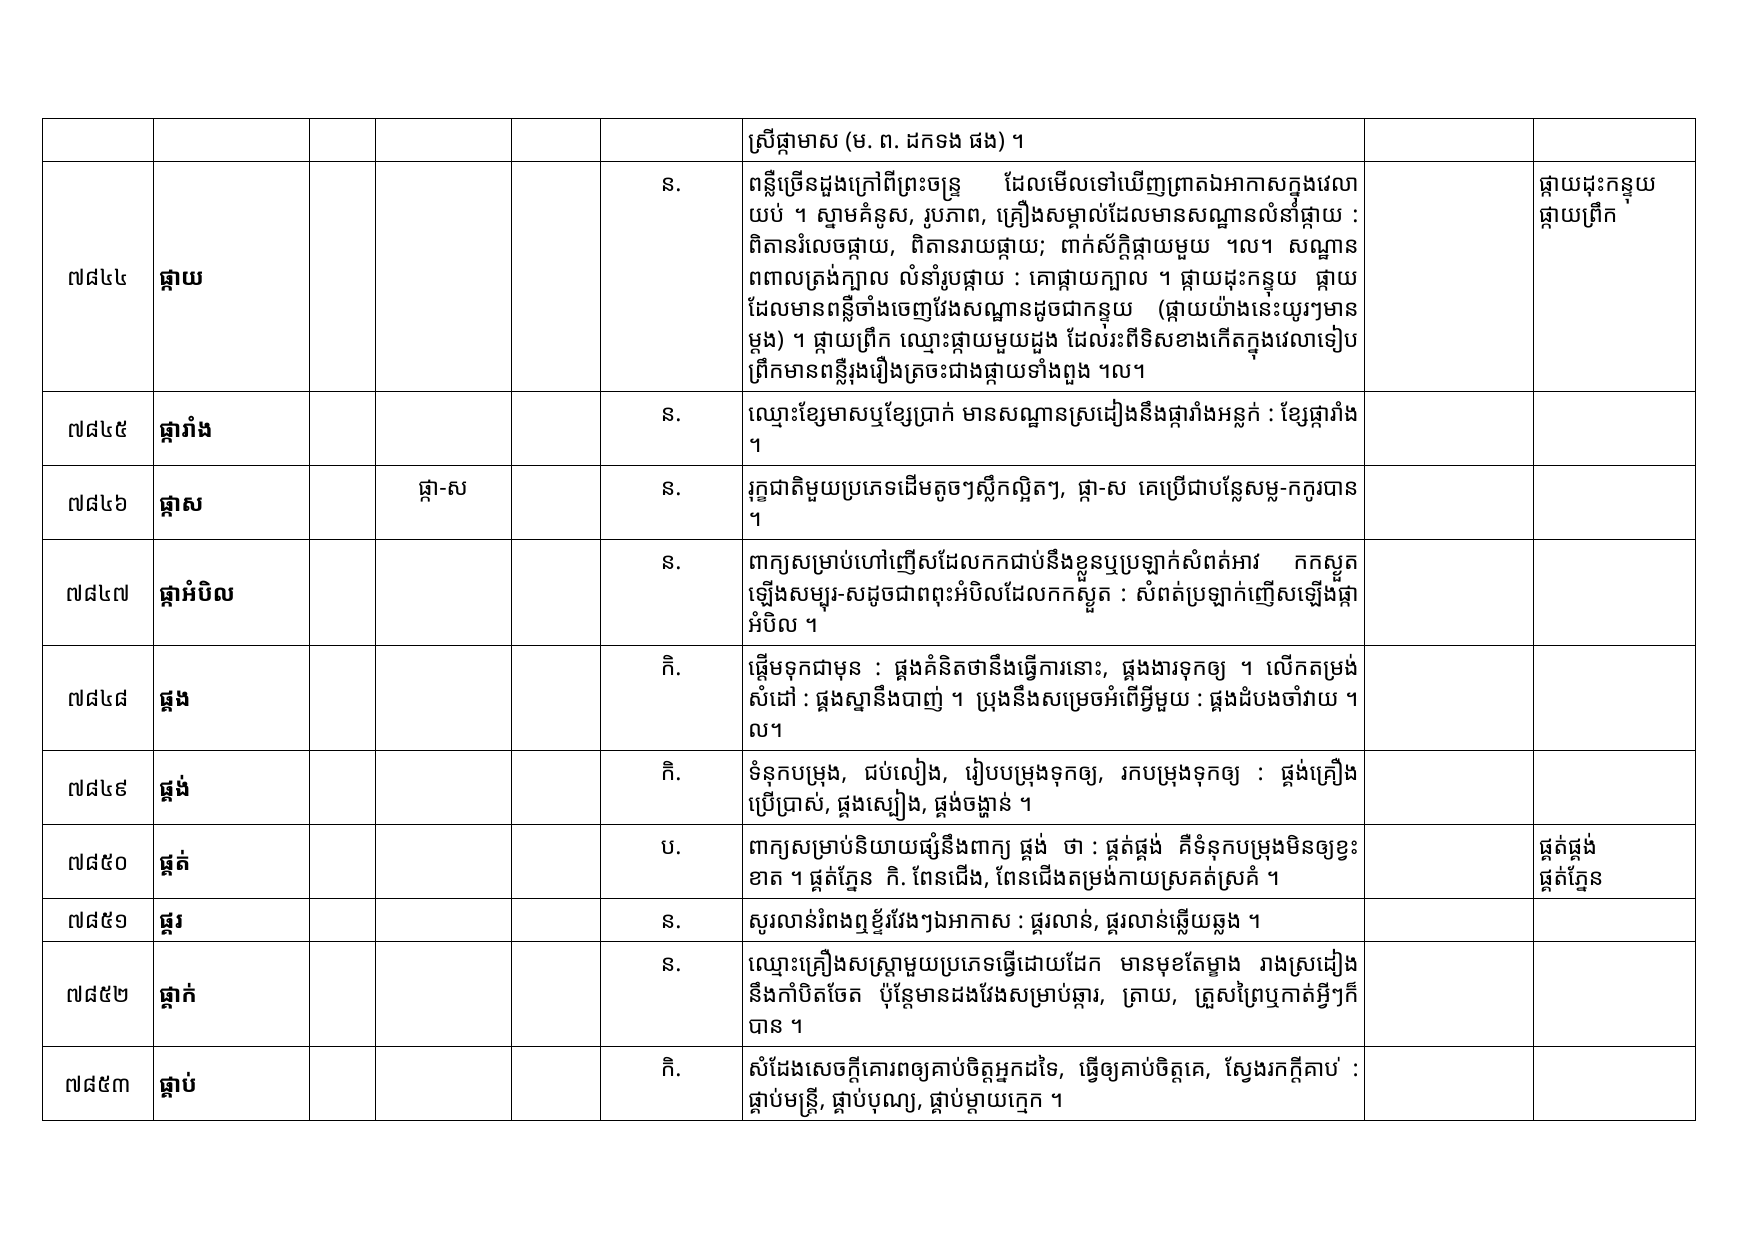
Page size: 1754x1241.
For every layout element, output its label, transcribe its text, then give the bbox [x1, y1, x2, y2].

table_cell ពាក្យ​សម្រាប់​ហៅ​ញើស​ដែល​កក​ជាប់​នឹង​ខ្លួន​ឬ​ប្រឡាក់​សំពត់​អាវ កក​ស្ងួត​ឡើង​សម្បុរ-ស​ដូច​ជា​ពពុះ​អំបិល​ដែល​កក​ស្ងួត : សំពត់​ប្រឡាក់​ញើស​ឡើង​ផ្កា​អំបិល ។ [743, 540, 1364, 645]
table_cell ៧៨៤៥ [43, 392, 153, 465]
table_cell [154, 119, 309, 161]
table_cell សំដែង​សេចក្ដី​គោរព​ឲ្យ​គាប់​ចិត្ត​អ្នក​ដទៃ, ធ្វើ​ឲ្យ​គាប់​ចិត្ត​គេ, ស្វែង​រក​ក្ដី​គាប់ : ផ្គាប់​មន្ត្រី, ផ្គាប់​បុណ្យ, ផ្គាប់​ម្ដាយ​ក្មេក ។ [743, 1047, 1364, 1120]
table_cell [1365, 899, 1533, 941]
table_cell ន. [601, 162, 742, 391]
table_cell [376, 825, 511, 898]
table_cell [310, 751, 375, 824]
table_cell [310, 392, 375, 465]
table_cell [310, 899, 375, 941]
table_cell កិ. [601, 646, 742, 750]
table_cell [512, 466, 600, 539]
table_cell [310, 1047, 375, 1120]
table_cell [1534, 540, 1695, 645]
table_cell [512, 162, 600, 391]
table_cell ផ្កា-ស [376, 466, 511, 539]
table_cell រុក្ខជាតិ​មួយ​ប្រភេទ​ដើម​តូច​ៗ​ស្លឹក​ល្អិត​ៗ, ផ្កា-ស គេ​ប្រើ​ជា​បន្លែ​សម្ល-កកូរ​បាន ។ [743, 466, 1364, 539]
table_cell [512, 825, 600, 898]
table_cell កិ. [601, 751, 742, 824]
table_cell [1365, 162, 1533, 391]
table_cell [376, 119, 511, 161]
table_cell ផ្កា​ស [154, 466, 309, 539]
table_cell [1534, 899, 1695, 941]
table_cell [310, 825, 375, 898]
table_cell [1365, 466, 1533, 539]
table_cell ផ្គង [154, 646, 309, 750]
table_cell [1365, 540, 1533, 645]
table_cell [1365, 751, 1533, 824]
table_cell ៧៨៤៧ [43, 540, 153, 645]
table_cell [1534, 466, 1695, 539]
table_cell [376, 942, 511, 1046]
table_cell ៧៨៥៣ [43, 1047, 153, 1120]
table_cell ពន្លឺ​ច្រើន​ដួង​ក្រៅ​ពី​ព្រះ​ចន្ទ្រ ដែល​មើល​ទៅ​ឃើញ​ព្រាត​ឯ​អាកាស​ក្នុង​វេលា​យប់ ។ ស្នាម​គំនូស, រូប​ភាព, គ្រឿង​សម្គាល់​ដែល​មាន​សណ្ឋាន​លំនាំ​ផ្កាយ : ពិតាន​រំលេច​ផ្កាយ, ពិតាន​រាយ​ផ្កាយ; ពាក់​ស័ក្តិ​ផ្កាយ​មួយ ។ល។ សណ្ឋាន​ពពាល​ត្រង់​ក្បាល លំនាំ​រូប​ផ្កាយ : គោ​ផ្កាយ​ក្បាល ។ ផ្កាយ​ដុះ​កន្ទុយ ផ្កាយ​ដែល​មាន​ពន្លឺ​ចាំង​ចេញ​វែង​សណ្ឋាន​ដូច​ជា​កន្ទុយ (ផ្កាយ​យ៉ាង​នេះ​យូរ​ៗ​មាន​ម្ដង) ។ ផ្កាយ​ព្រឹក ឈ្មោះ​ផ្កាយ​មួយ​ដួង ដែល​រះ​ពី​ទិស​ខាង​កើត​ក្នុង​វេលា​ទៀប​ព្រឹក​មាន​ពន្លឺ​រុងរឿង​ត្រចះ​ជាង​ផ្កាយ​ទាំងពួង ។ល។ [743, 162, 1364, 391]
table_cell [310, 162, 375, 391]
table_cell [1534, 119, 1695, 161]
table_cell ៧៨៤៦ [43, 466, 153, 539]
table_cell [512, 899, 600, 941]
table_cell ៧៨៥១ [43, 899, 153, 941]
table_cell ប. [601, 825, 742, 898]
table_cell [512, 646, 600, 750]
table_cell ផ្គត់ផ្គង់ ផ្គត់​ភ្នែន [1534, 825, 1695, 898]
table_cell [310, 540, 375, 645]
table_cell [512, 751, 600, 824]
table_cell [1534, 646, 1695, 750]
table_cell ៧៨៤៤ [43, 162, 153, 391]
table_cell [376, 1047, 511, 1120]
table_cell ផ្កាយ [154, 162, 309, 391]
table_cell ផ្គាក់ [154, 942, 309, 1046]
table_cell ន. [601, 942, 742, 1046]
table_cell ទំនុក​បម្រុង, ជប់​លៀង, រៀប​បម្រុង​ទុក​ឲ្យ, រក​បម្រុង​ទុក​ឲ្យ : ផ្គង់​គ្រឿង​ប្រើប្រាស់, ផ្គង​ស្បៀង, ផ្គង់​ចង្ហាន់ ។ [743, 751, 1364, 824]
table_cell ផ្គង់ [154, 751, 309, 824]
table_cell [1365, 1047, 1533, 1120]
table_cell [376, 392, 511, 465]
table_cell [376, 751, 511, 824]
table_cell ផ្គរ [154, 899, 309, 941]
table_cell [376, 899, 511, 941]
table_cell [310, 942, 375, 1046]
table_cell ឈ្មោះ​គ្រឿង​សស្ត្រា​មួយ​ប្រភេទ​ធ្វើ​ដោយ​ដែក មាន​មុខ​តែ​ម្ខាង​ រាង​ស្រដៀង​នឹង​កាំបិត​ចែត ប៉ុន្តែ​មាន​ដង​វែង​សម្រាប់​ឆ្ការ, ត្រាយ, ត្រួស​ព្រៃ​ឬ​កាត់​អ្វី​ៗ​ក៏​បាន ។ [743, 942, 1364, 1046]
table_cell ៧៨៤៩ [43, 751, 153, 824]
table_cell ផ្កា​អំបិល [154, 540, 309, 645]
table_cell [1365, 392, 1533, 465]
table_cell ន. [601, 899, 742, 941]
table_cell [376, 540, 511, 645]
table_cell ពាក្យ​សម្រាប់​និយាយ​ផ្សំ​នឹង​ពាក្យ ផ្គង់ ថា : ផ្គត់ផ្គង់ គឺ​ទំនុក​បម្រុង​មិន​ឲ្យ​ខ្វះ​ខាត ។ ផ្គត់​ភ្នែន កិ. ពែន​ជើង, ពែន​ជើង​តម្រង់​កាយ​ស្រគត់​ស្រគំ ។ [743, 825, 1364, 898]
table_cell ន. [601, 540, 742, 645]
table_cell ផ្កា​រាំង [154, 392, 309, 465]
table_cell ផ្គាប់ [154, 1047, 309, 1120]
table_cell [601, 119, 742, 161]
table_cell [310, 466, 375, 539]
table_cell [43, 119, 153, 161]
table_cell [310, 646, 375, 750]
table_cell [1365, 825, 1533, 898]
table_cell សូរ​លាន់​រំពង​ឮ​ខ្ទ័រ​វែង​ៗ​ឯ​អាកាស : ផ្គរ​លាន់, ផ្គរ​លាន់​ឆ្លើយ​ឆ្លង ។ [743, 899, 1364, 941]
table_cell [512, 1047, 600, 1120]
table_cell [310, 119, 375, 161]
table_cell ផ្កាយ​ដុះ​កន្ទុយ ផ្កាយ​ព្រឹក [1534, 162, 1695, 391]
table_cell ផ្ដើម​ទុក​ជា​មុន : ផ្គង​គំនិត​ថា​នឹង​ធ្វើ​ការ​នោះ, ផ្គង​ងារ​ទុក​ឲ្យ ។ លើក​តម្រង់​សំដៅ : ផ្គង​ស្នា​នឹង​បាញ់ ។ ប្រុង​នឹង​សម្រេច​អំពើ​អ្វី​មួយ : ផ្គង​ដំបង​ចាំ​វាយ ។ល។ [743, 646, 1364, 750]
table_cell [512, 119, 600, 161]
table_cell [1365, 119, 1533, 161]
table_cell [376, 162, 511, 391]
table_cell [1365, 942, 1533, 1046]
table_cell [1534, 751, 1695, 824]
table_cell ៧៨៥២ [43, 942, 153, 1046]
table_cell ន. [601, 392, 742, 465]
table_cell [1534, 392, 1695, 465]
table_cell [1534, 942, 1695, 1046]
table_cell ស្រី​ផ្កា​មាស (ម. ព. ដកទង ផង) ។ [743, 119, 1364, 161]
table_cell កិ. [601, 1047, 742, 1120]
table_cell [512, 540, 600, 645]
table_cell [1365, 646, 1533, 750]
table_cell ៧៨៥០ [43, 825, 153, 898]
table_cell [1534, 1047, 1695, 1120]
table_cell ៧៨៤៨ [43, 646, 153, 750]
table_cell [512, 942, 600, 1046]
table_cell ឈ្មោះ​ខ្សែ​មាស​ឬ​ខ្សែ​ប្រាក់ មាន​សណ្ឋាន​ស្រដៀង​នឹង​ផ្កា​រាំង​អន្លក់ : ខ្សែ​ផ្កា​រាំង ។ [743, 392, 1364, 465]
table_cell ផ្គត់ [154, 825, 309, 898]
table_cell ន. [601, 466, 742, 539]
table_cell [376, 646, 511, 750]
table_cell [512, 392, 600, 465]
